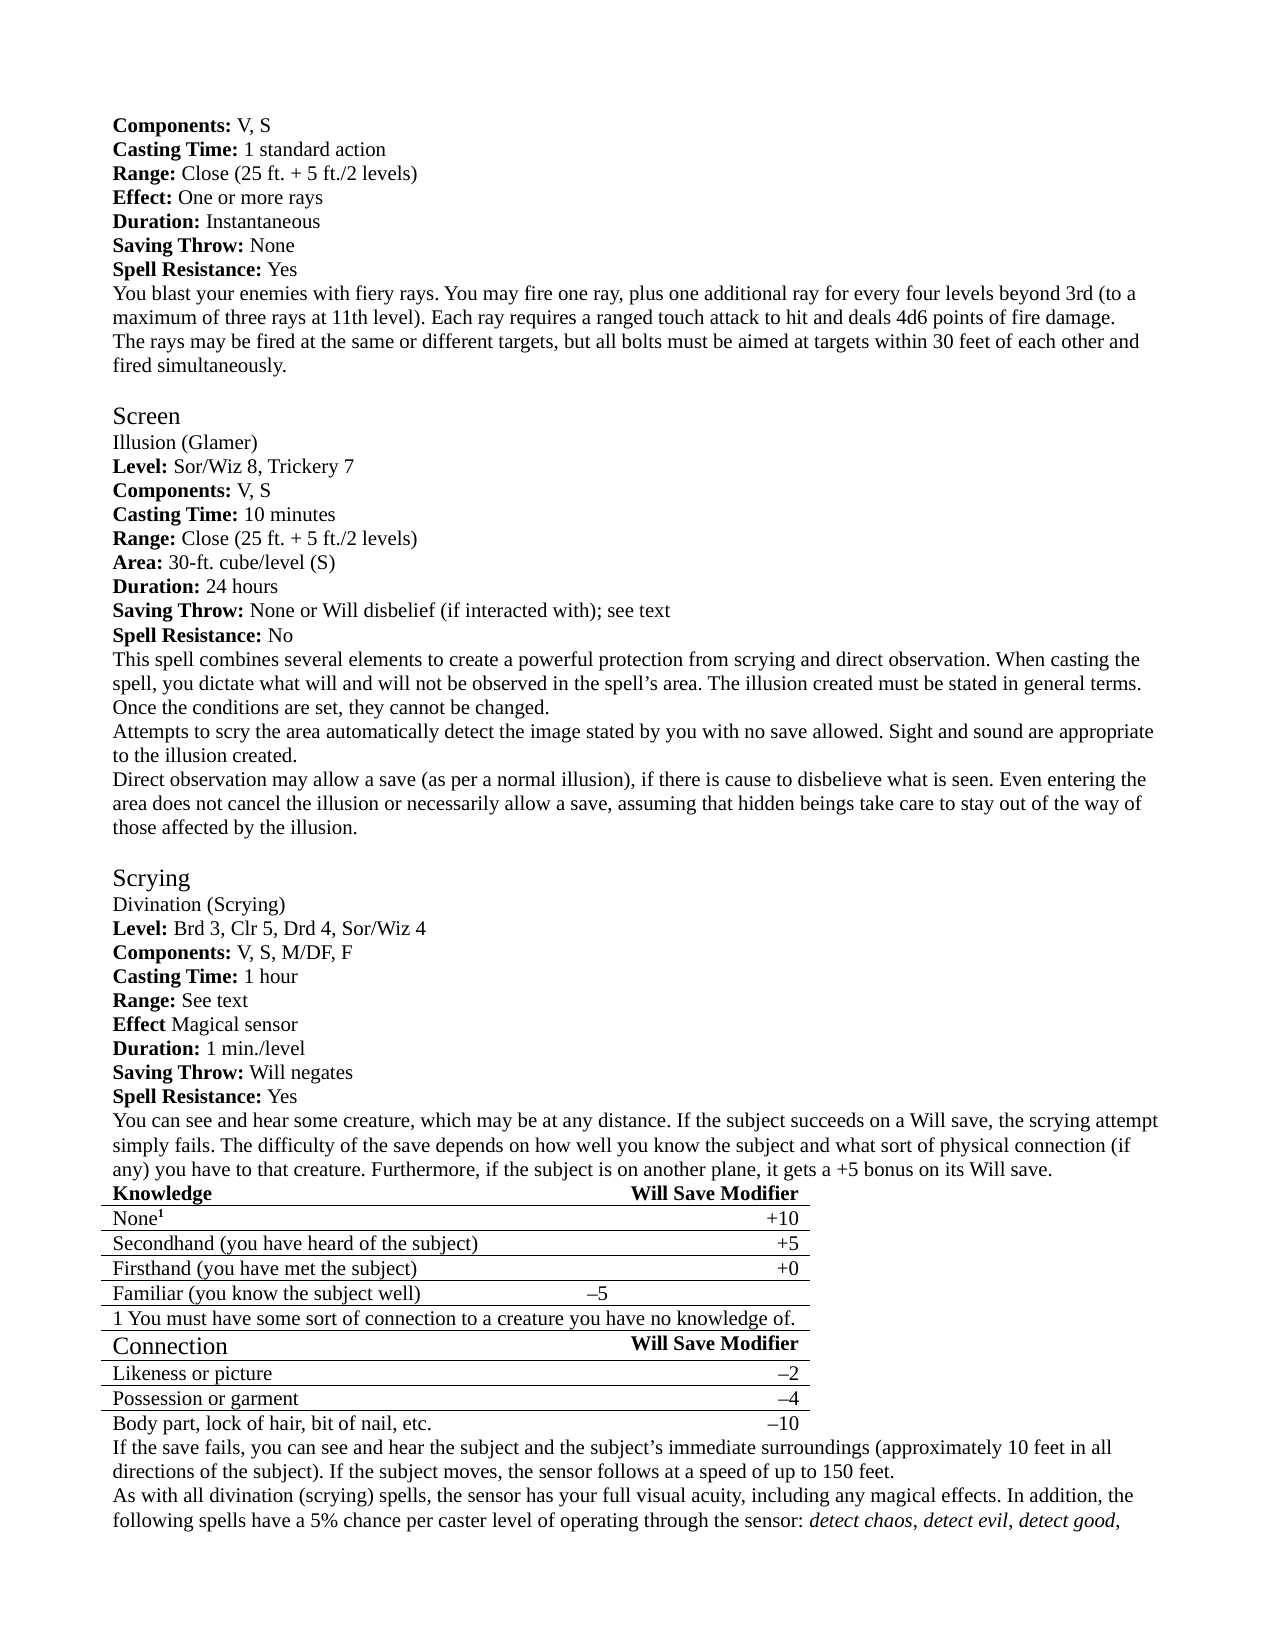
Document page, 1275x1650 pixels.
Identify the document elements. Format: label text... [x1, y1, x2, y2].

table_cell +0 [576, 1256, 810, 1280]
text Spell Resistance: Yes [112, 1084, 1162, 1108]
text Screen [112, 401, 1162, 430]
text Saving Throw: None or Will disbelief (if interacted with); see text [112, 598, 1162, 622]
table_cell +5 [576, 1231, 810, 1255]
text Casting Time: 1 standard action [112, 137, 1162, 161]
table_cell –5 [576, 1281, 810, 1305]
text Components: V, S [112, 112, 1162, 137]
text Divination (Scrying) [112, 892, 1162, 916]
text You can see and hear some creature, which may be at any distance. If the subject succeeds on a Will save, the scrying attempt simply fails. The difficulty of the save depends on how well you know the subject and what sort of physical connection (if any) you have to that creature. Furthermore, if the subject is on another plane, it gets a +5 bonus on its Will save. [112, 1108, 1162, 1181]
text Saving Throw: Will negates [112, 1060, 1162, 1084]
table_cell Body part, lock of hair, bit of nail, etc. [101, 1411, 576, 1435]
text This spell combines several elements to create a powerful protection from scrying and direct observation. When casting the spell, you dictate what will and will not be observed in the spell’s area. The illusion created must be stated in general terms. Once the conditions are set, they cannot be changed. [112, 647, 1162, 719]
table_cell +10 [576, 1206, 810, 1230]
text Attempts to scry the area automatically detect the image stated by you with no save allowed. Sight and sound are appropriate to the illusion created. [112, 719, 1162, 767]
text If the save fails, you can see and hear the subject and the subject’s immediate surroundings (approximately 10 feet in all directions of the subject). If the subject moves, the sensor follows at a speed of up to 150 feet. [112, 1435, 1162, 1483]
text Duration: Instantaneous [112, 209, 1162, 233]
text Casting Time: 1 hour [112, 964, 1162, 988]
table_cell Possession or garment [101, 1386, 576, 1410]
table_header Will Save Modifier [576, 1181, 810, 1205]
text Area: 30-ft. cube/level (S) [112, 550, 1162, 574]
text Range: See text [112, 988, 1162, 1012]
table_cell Will Save Modifier [576, 1331, 810, 1360]
text Range: Close (25 ft. + 5 ft./2 levels) [112, 526, 1162, 550]
text The rays may be fired at the same or different targets, but all bolts must be aimed at targets within 30 feet of each other and fired simultaneously. [112, 329, 1162, 377]
table_cell None1 [101, 1206, 576, 1230]
table_cell Familiar (you know the subject well) [101, 1281, 576, 1305]
table_cell –10 [576, 1411, 810, 1435]
text Level: Sor/Wiz 8, Trickery 7 [112, 454, 1162, 478]
table_cell Firsthand (you have met the subject) [101, 1256, 576, 1280]
text Spell Resistance: No [112, 622, 1162, 647]
table_header Knowledge [101, 1181, 576, 1205]
text Illusion (Glamer) [112, 430, 1162, 454]
text Direct observation may allow a save (as per a normal illusion), if there is cause to disbelieve what is seen. Even entering the area does not cancel the illusion or necessarily allow a save, assuming that hidden beings take care to stay out of the way of those affected by the illusion. [112, 767, 1162, 839]
table_cell 1 You must have some sort of connection to a creature you have no knowledge of. [101, 1306, 810, 1330]
text Casting Time: 10 minutes [112, 502, 1162, 526]
text Duration: 1 min./level [112, 1036, 1162, 1060]
text You blast your enemies with fiery rays. You may fire one ray, plus one additional ray for every four levels beyond 3rd (to a maximum of three rays at 11th level). Each ray requires a ranged touch attack to hit and deals 4d6 points of fire damage. [112, 281, 1162, 329]
table_cell –4 [576, 1386, 810, 1410]
table_cell Likeness or picture [101, 1361, 576, 1385]
text Saving Throw: None [112, 233, 1162, 257]
text As with all divination (scrying) spells, the sensor has your full visual acuity, including any magical effects. In addition, the following spells have a 5% chance per caster level of operating through the sensor: detect chaos, detect evil, detect good, [112, 1483, 1162, 1532]
text Level: Brd 3, Clr 5, Drd 4, Sor/Wiz 4 [112, 916, 1162, 940]
table_cell Connection [101, 1331, 576, 1360]
text Effect Magical sensor [112, 1012, 1162, 1036]
text Duration: 24 hours [112, 574, 1162, 598]
text Spell Resistance: Yes [112, 257, 1162, 281]
text Scrying [112, 863, 1162, 892]
table_cell Secondhand (you have heard of the subject) [101, 1231, 576, 1255]
text Components: V, S, M/DF, F [112, 940, 1162, 964]
text Effect: One or more rays [112, 185, 1162, 209]
text Components: V, S [112, 478, 1162, 502]
table_cell –2 [576, 1361, 810, 1385]
text Range: Close (25 ft. + 5 ft./2 levels) [112, 161, 1162, 185]
